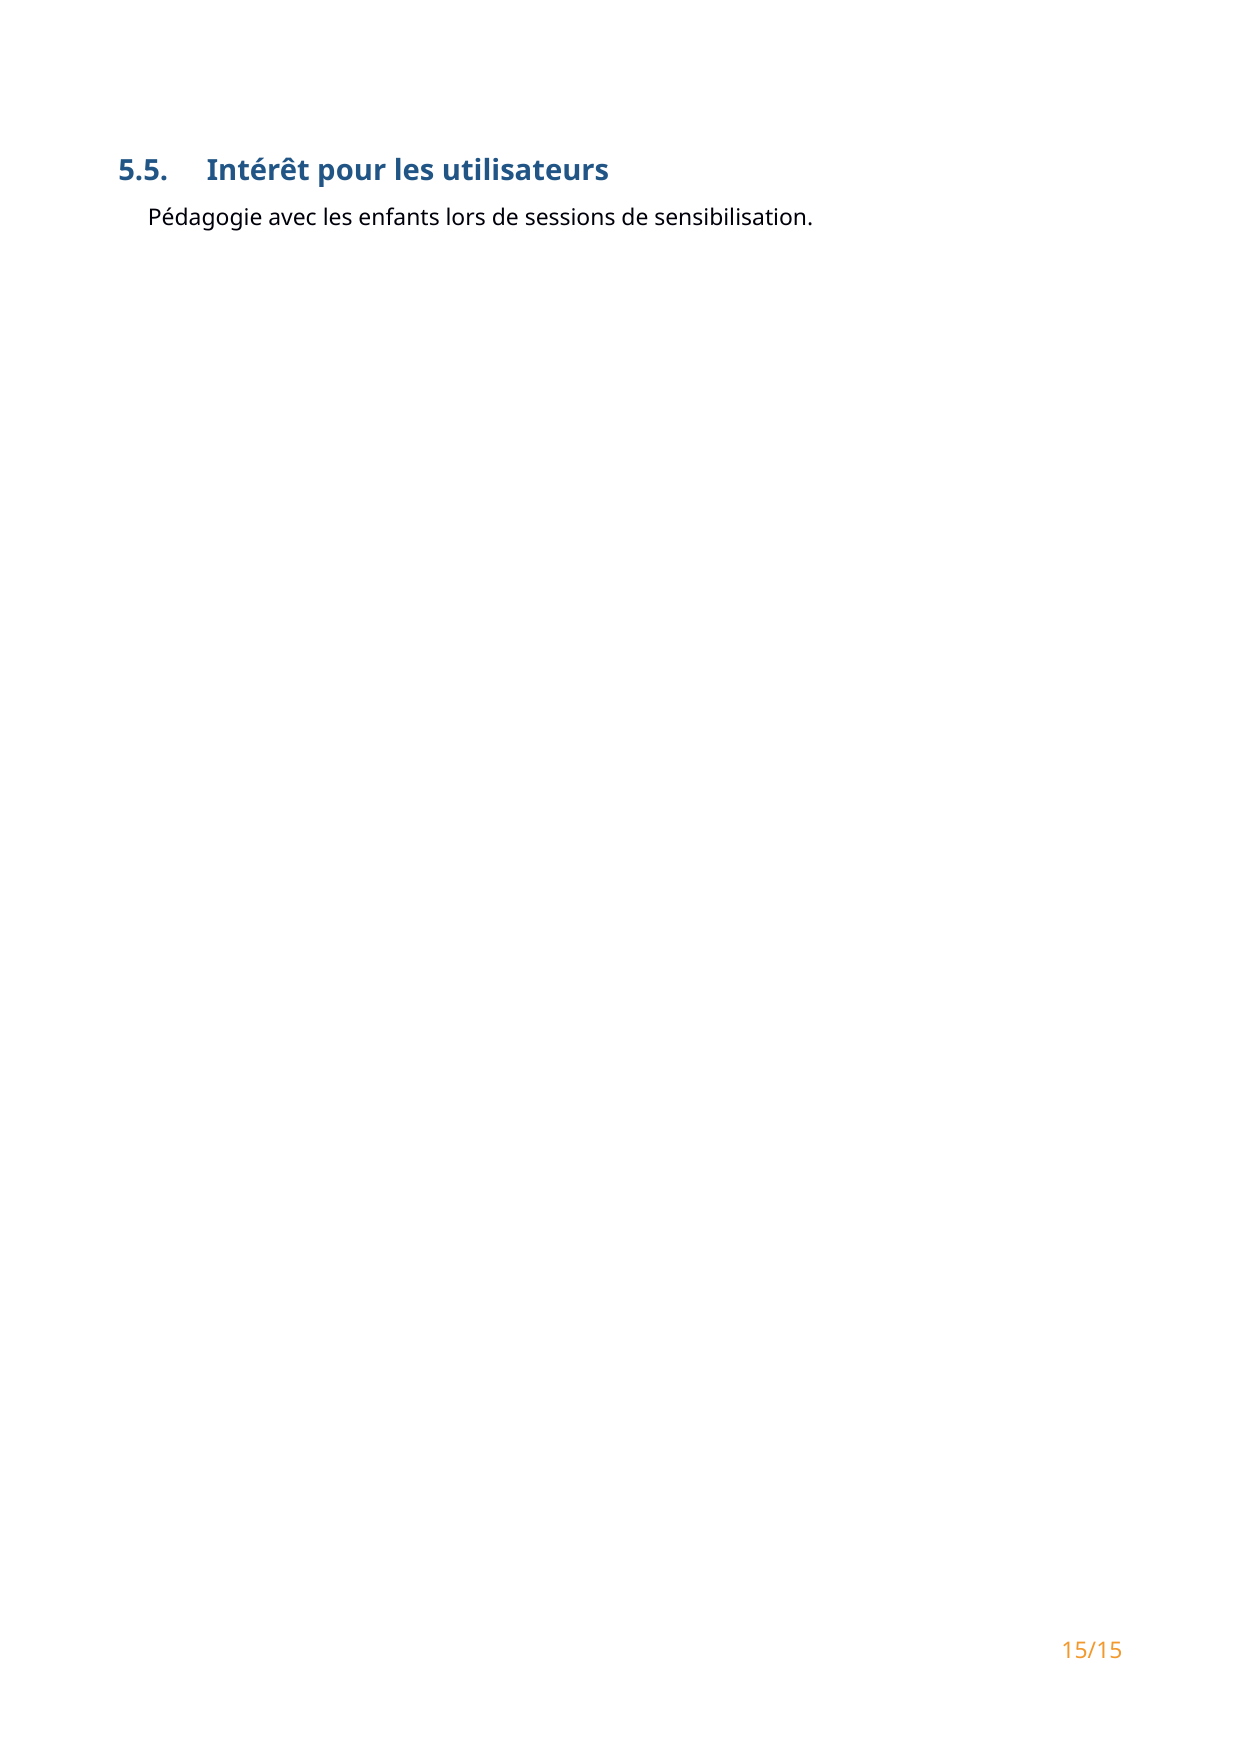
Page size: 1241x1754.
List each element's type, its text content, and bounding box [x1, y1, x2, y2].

subtitle Intérêt pour les utilisateurs [118, 149, 1122, 189]
text Pédagogie avec les enfants lors de sessions de sensibilisation. [118, 201, 1122, 233]
